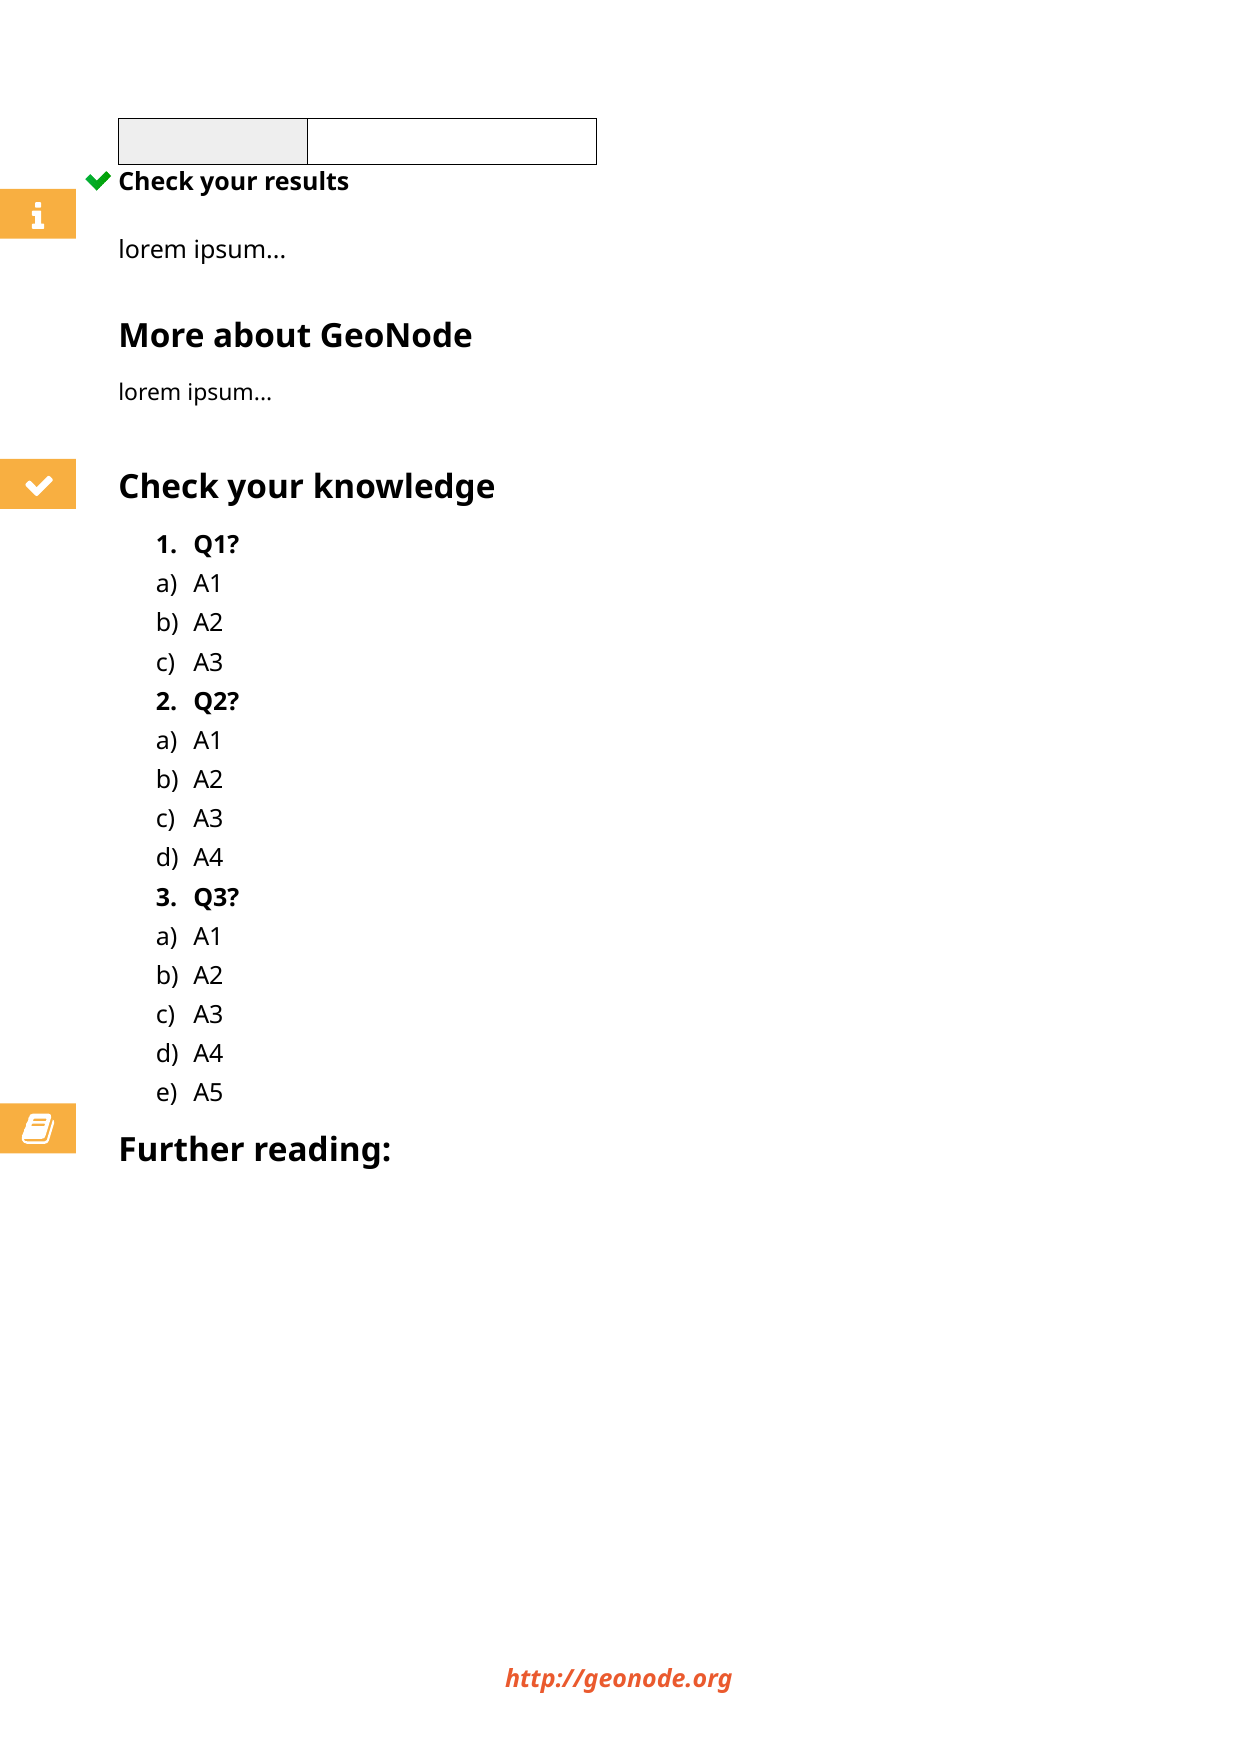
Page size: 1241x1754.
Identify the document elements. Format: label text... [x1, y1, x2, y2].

list A1 [156, 722, 1122, 757]
list A2 [156, 762, 1122, 796]
subtitle Check your knowledge [118, 463, 1122, 508]
list Q3? [156, 879, 1122, 913]
list Q1? [156, 527, 1122, 561]
list A1 [156, 566, 1122, 600]
list A5 [156, 1075, 1122, 1109]
table_cell [119, 119, 307, 164]
list A1 [156, 918, 1122, 952]
list A3 [156, 801, 1122, 835]
list A4 [156, 840, 1122, 874]
table_cell [308, 119, 596, 164]
text lorem ipsum... [118, 376, 1122, 407]
subtitle More about GeoNode [118, 312, 1122, 357]
list A3 [156, 644, 1122, 678]
list A2 [156, 605, 1122, 639]
text lorem ipsum... [118, 232, 1122, 300]
list Q2? [156, 683, 1122, 717]
list A2 [156, 957, 1122, 992]
subtitle Further reading: [118, 1126, 1122, 1171]
text Check your results [118, 164, 1122, 198]
list A3 [156, 997, 1122, 1031]
list A4 [156, 1036, 1122, 1070]
